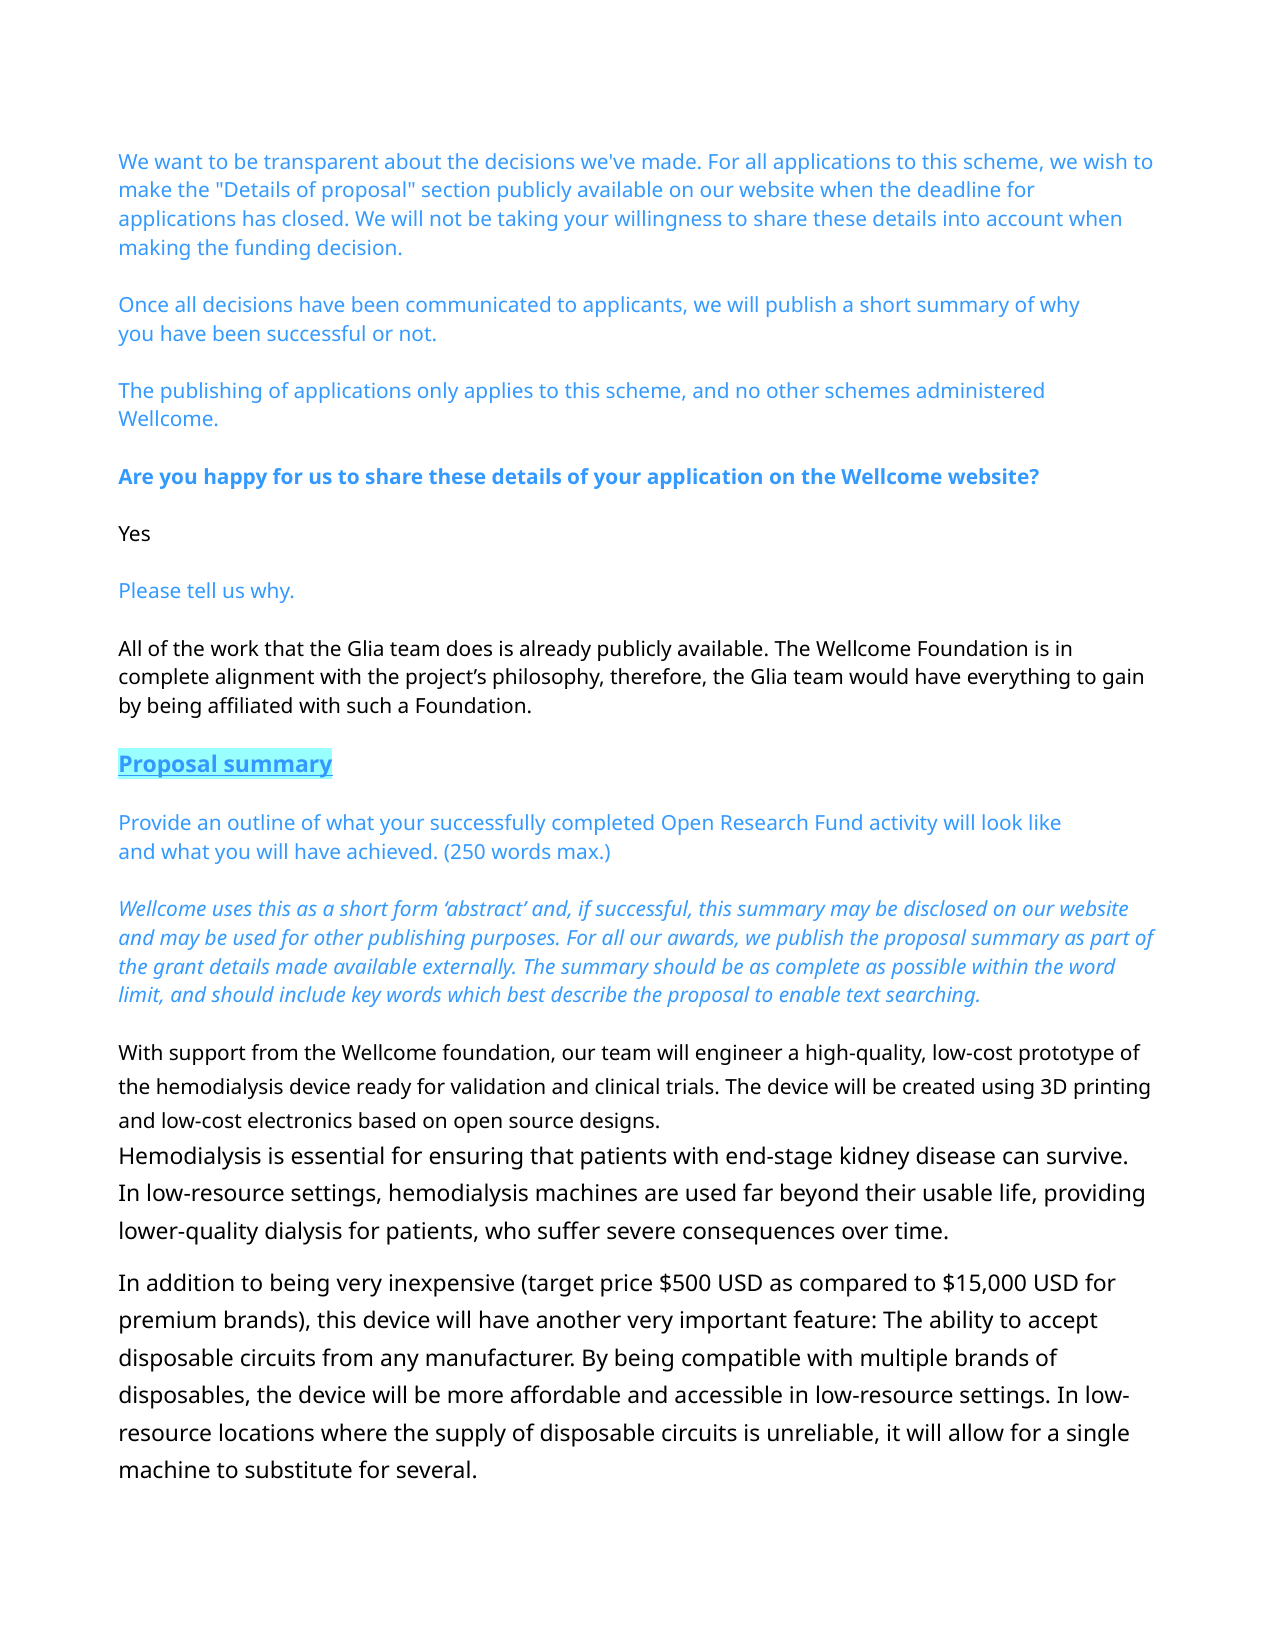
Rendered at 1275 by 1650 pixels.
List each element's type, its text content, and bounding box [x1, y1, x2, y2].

text Are you happy for us to share these details of your application on the Wellcome website? [118, 462, 1157, 490]
text Please tell us why. [118, 576, 1157, 605]
text We want to be transparent about the decisions we've made. For all applications to this scheme, we wish to make the "Details of proposal" section publicly available on our website when the deadline for applications has closed. We will not be taking your willingness to share these details into account when making the funding decision. [118, 147, 1157, 261]
text Yes [118, 519, 1157, 548]
text All of the work that the Glia team does is already publicly available. The Wellcome Foundation is in complete alignment with the project’s philosophy, therefore, the Glia team would have everything to gain by being affiliated with such a Foundation. [118, 634, 1157, 719]
text In addition to being very inexpensive (target price $500 USD as compared to $15,000 USD for premium brands), this device will have another very important feature: The ability to accept disposable circuits from any manufacturer. By being compatible with multiple brands of disposables, the device will be more affordable and accessible in low-resource settings. In low-resource locations where the supply of disposable circuits is unreliable, it will allow for a single machine to substitute for several. [118, 1267, 1157, 1486]
text Once all decisions have been communicated to applicants, we will publish a short summary of why [118, 290, 1157, 318]
text Hemodialysis is essential for ensuring that patients with end-stage kidney disease can survive. In low-resource settings, hemodialysis machines are used far beyond their usable life, providing lower-quality dialysis for patients, who suffer severe consequences over time. [118, 1140, 1157, 1246]
text The publishing of applications only applies to this scheme, and no other schemes administered [118, 376, 1157, 404]
text Wellcome uses this as a short form ‘abstract’ and, if successful, this summary may be disclosed on our website and may be used for other publishing purposes. For all our awards, we publish the proposal summary as part of the grant details made available externally. The summary should be as complete as possible within the word limit, and should include key words which best describe the proposal to enable text searching. [118, 894, 1157, 1009]
text Proposal summary [118, 748, 1157, 779]
text Wellcome. [118, 404, 1157, 433]
text With support from the Wellcome foundation, our team will engineer a high-quality, low-cost prototype of the hemodialysis device ready for validation and clinical trials. The device will be created using 3D printing and low-cost electronics based on open source designs. [118, 1038, 1157, 1134]
text Provide an outline of what your successfully completed Open Research Fund activity will look like [118, 808, 1157, 837]
text and what you will have achieved. (250 words max.) [118, 837, 1157, 866]
text you have been successful or not. [118, 319, 1157, 347]
